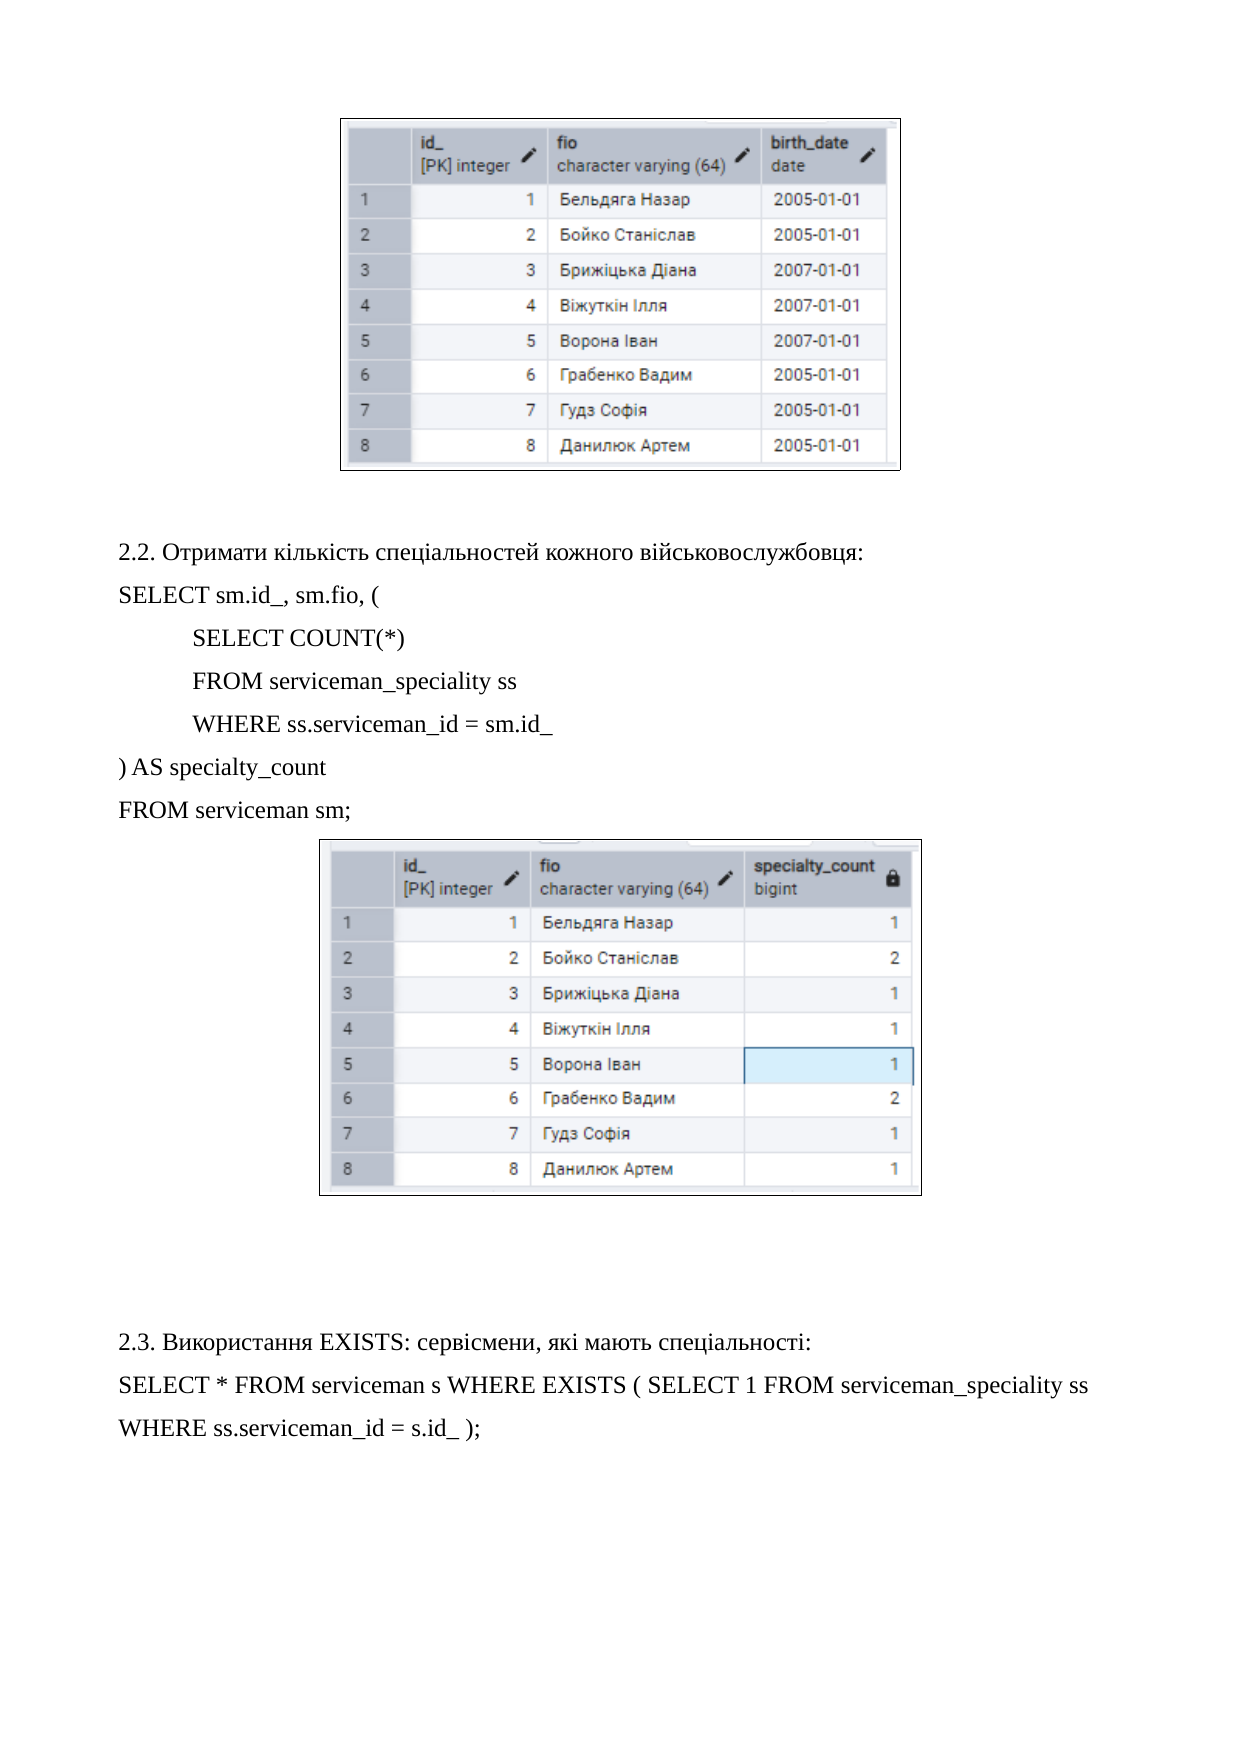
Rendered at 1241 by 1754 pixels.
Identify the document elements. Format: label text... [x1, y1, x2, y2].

text ) AS specialty_count [118, 752, 1122, 781]
text FROM serviceman sm; [118, 796, 1122, 824]
text SELECT COUNT(*) [118, 623, 1122, 652]
text SELECT sm.id_, sm.fio, ( [118, 580, 1122, 609]
text WHERE ss.serviceman_id = sm.id_ [118, 709, 1122, 738]
text FROM serviceman_speciality ss [118, 666, 1122, 695]
text 2.2. Отримати кількість спеціальностей кожного військовослужбовця: [118, 537, 1122, 566]
text SELECT * FROM serviceman s WHERE EXISTS ( SELECT 1 FROM serviceman_speciality ss WHERE ss.serviceman_id = s.id_ ); [118, 1370, 1122, 1442]
picture [321, 841, 919, 1192]
text 2.3. Використання EXISTS: сервісмени, які мають спеціальності: [118, 1327, 1122, 1356]
picture [343, 121, 897, 467]
